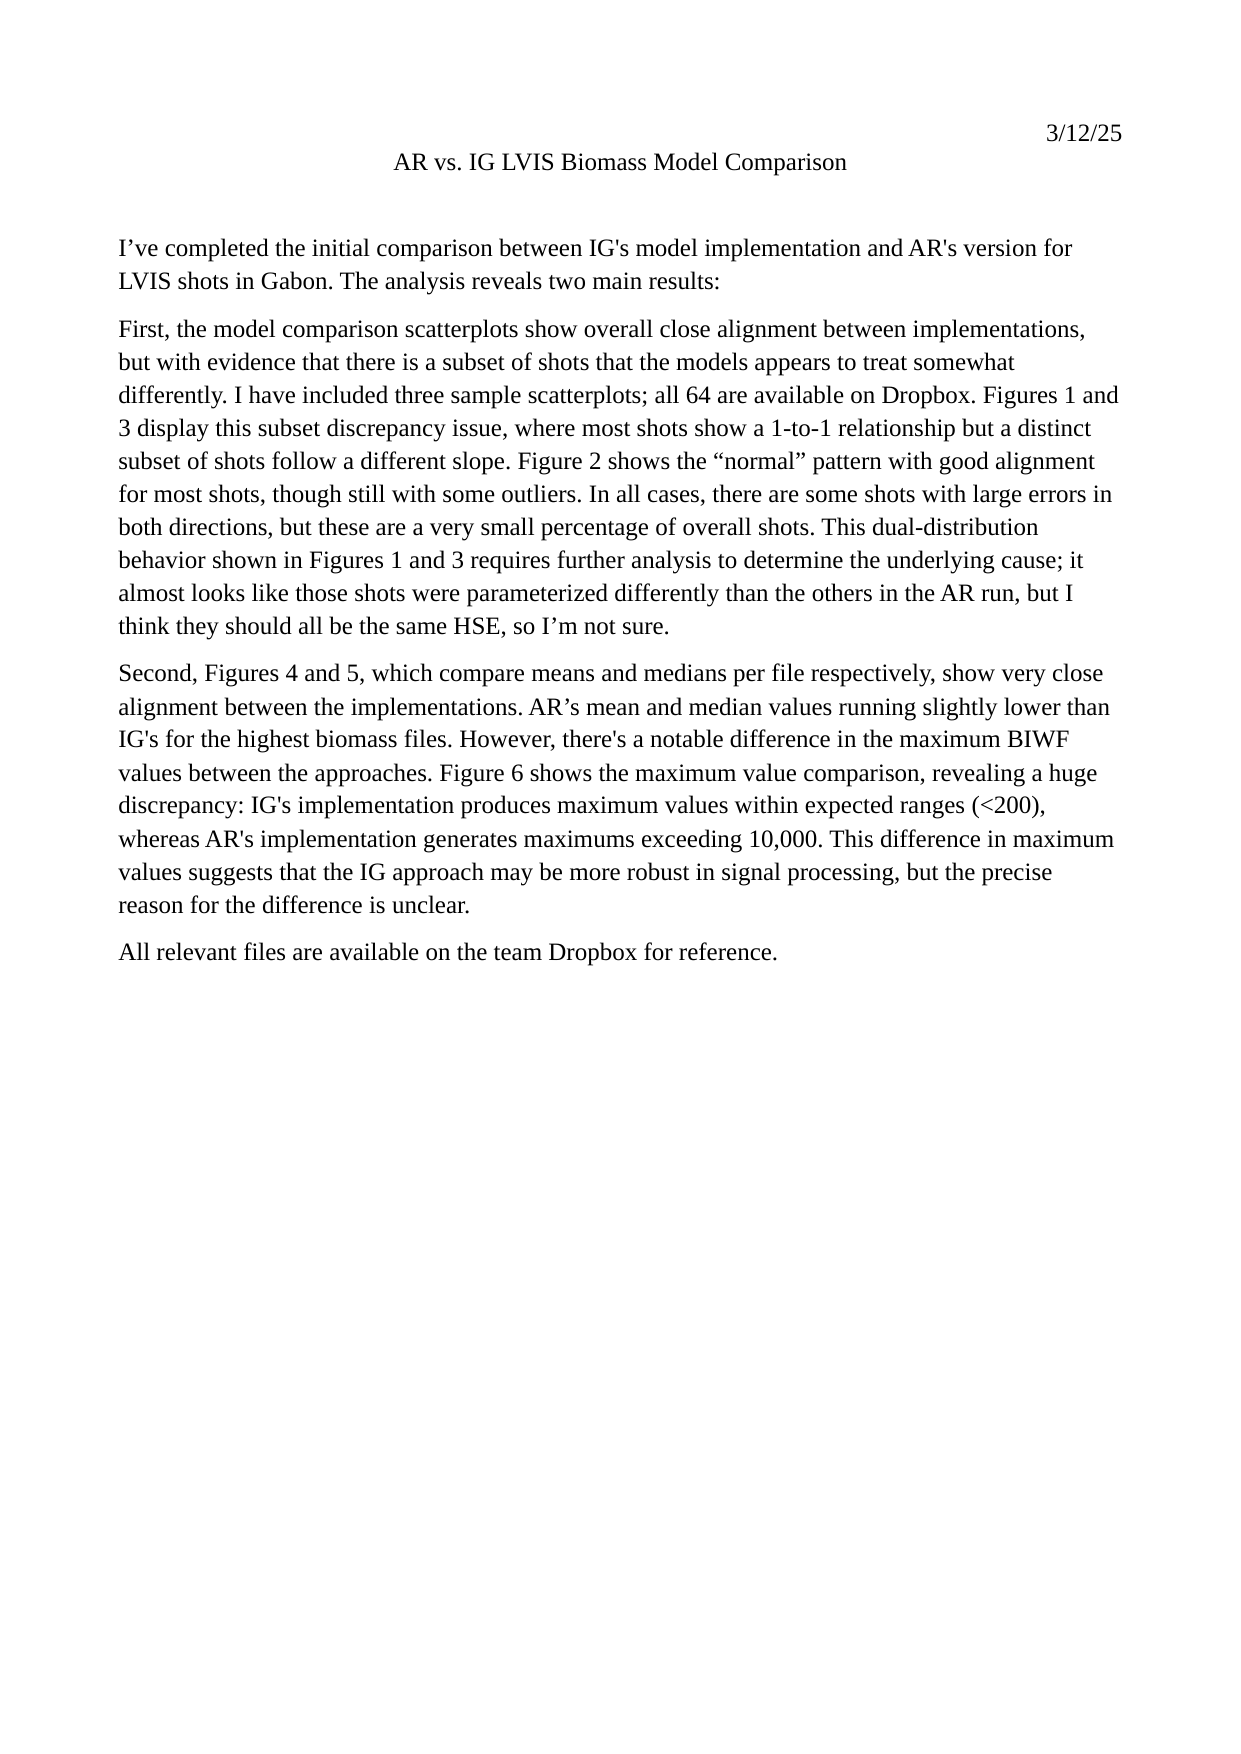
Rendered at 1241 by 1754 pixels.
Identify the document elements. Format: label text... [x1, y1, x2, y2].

text Second, Figures 4 and 5, which compare means and medians per file respectively, show very close alignment between the implementations. AR’s mean and median values running slightly lower than IG's for the highest biomass files. However, there's a notable difference in the maximum BIWF values between the approaches. Figure 6 shows the maximum value comparison, revealing a huge discrepancy: IG's implementation produces maximum values within expected ranges (<200), whereas AR's implementation generates maximums exceeding 10,000. This difference in maximum values suggests that the IG approach may be more robust in signal processing, but the precise reason for the difference is unclear. [118, 658, 1122, 918]
text 3/12/25 [118, 118, 1122, 147]
text All relevant files are available on the team Dropbox for reference. [118, 937, 1122, 966]
text AR vs. IG LVIS Biomass Model Comparison [118, 147, 1122, 176]
text First, the model comparison scatterplots show overall close alignment between implementations, but with evidence that there is a subset of shots that the models appears to treat somewhat differently. I have included three sample scatterplots; all 64 are available on Dropbox. Figures 1 and 3 display this subset discrepancy issue, where most shots show a 1-to-1 relationship but a distinct subset of shots follow a different slope. Figure 2 shows the “normal” pattern with good alignment for most shots, though still with some outliers. In all cases, there are some shots with large errors in both directions, but these are a very small percentage of overall shots. This dual-distribution behavior shown in Figures 1 and 3 requires further analysis to determine the underlying cause; it almost looks like those shots were parameterized differently than the others in the AR run, but I think they should all be the same HSE, so I’m not sure. [118, 314, 1122, 640]
text I’ve completed the initial comparison between IG's model implementation and AR's version for LVIS shots in Gabon. The analysis reveals two main results: [118, 233, 1122, 295]
